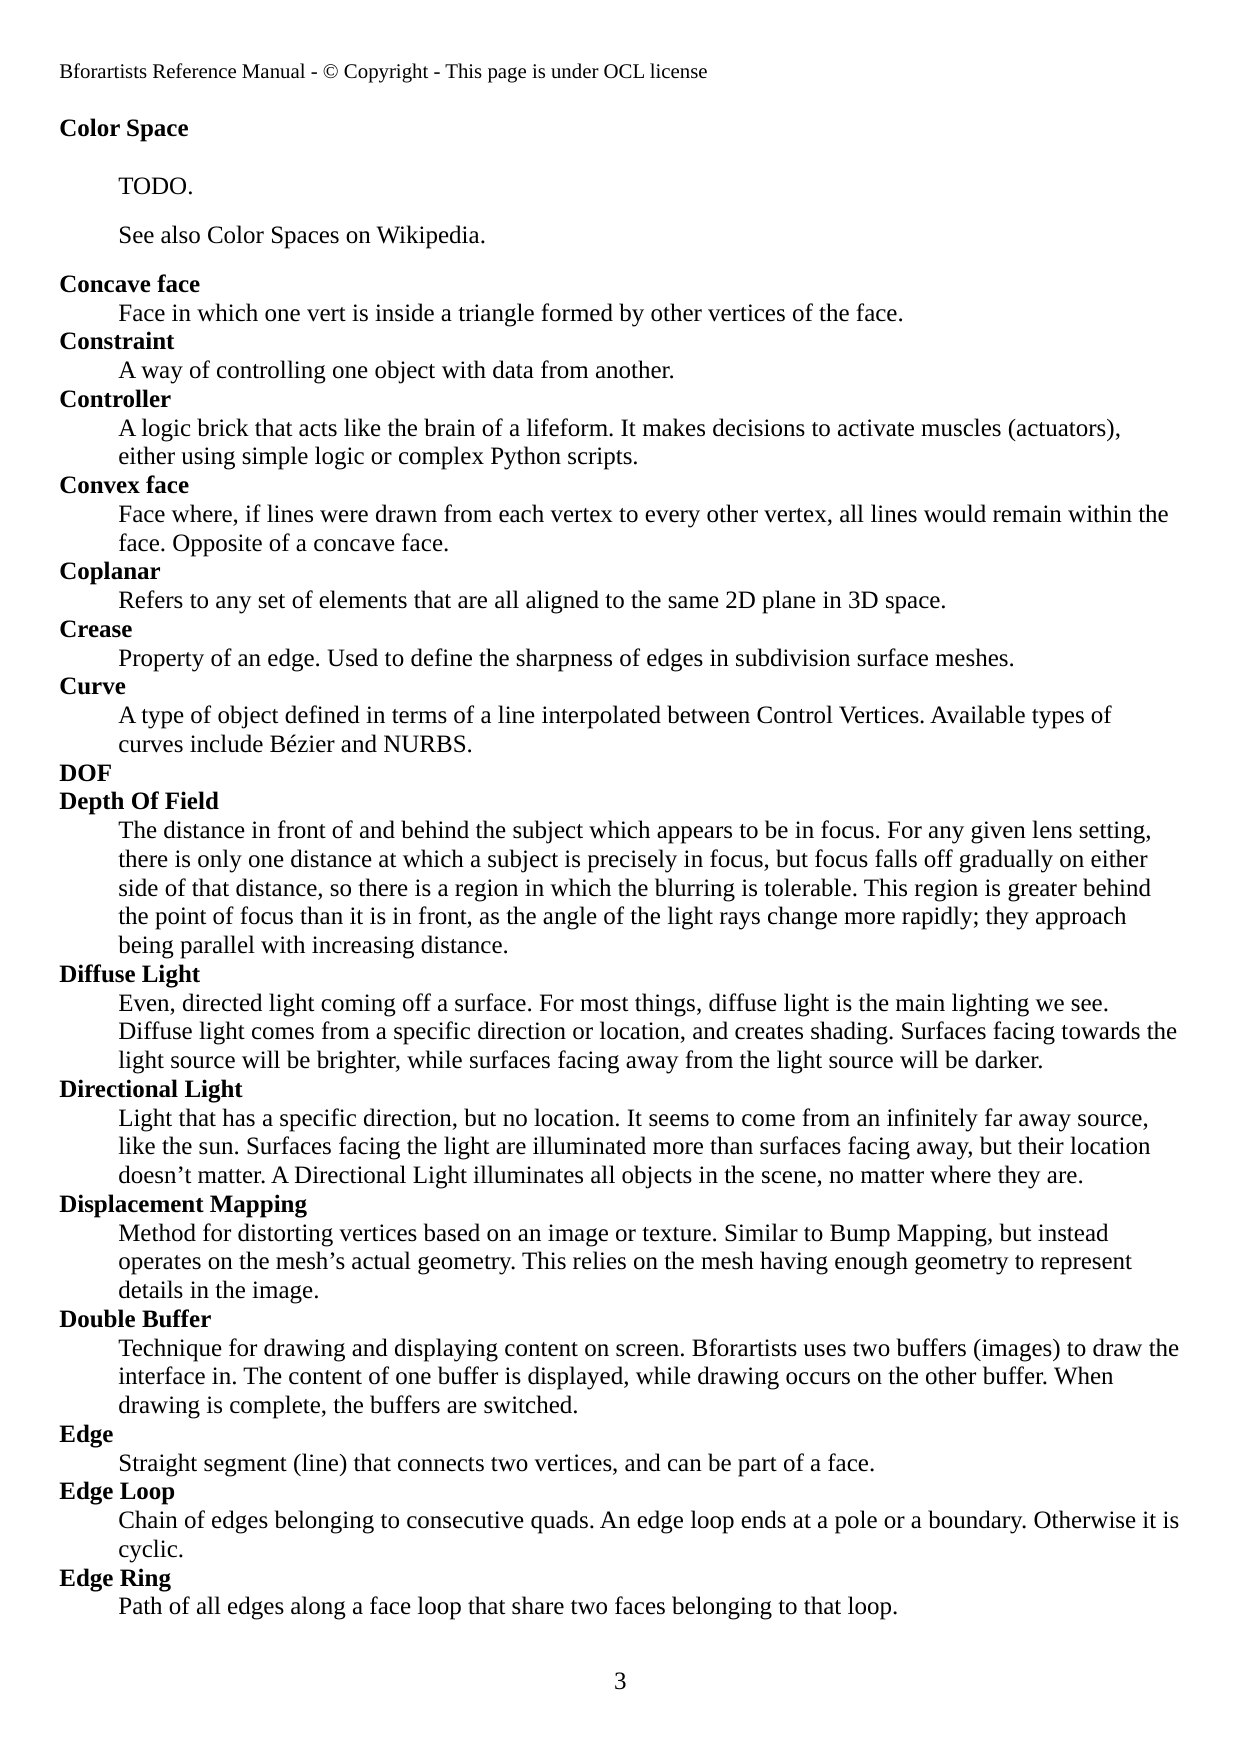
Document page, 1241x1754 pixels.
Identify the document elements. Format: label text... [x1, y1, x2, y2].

list Path of all edges along a face loop that share two faces belonging to that loop. [118, 1591, 1181, 1620]
subtitle Edge Ring [59, 1563, 1181, 1591]
list Refers to any set of elements that are all aligned to the same 2D plane in 3D space. [118, 585, 1181, 614]
subtitle DOF Depth Of Field [59, 758, 1181, 815]
list A type of object defined in terms of a line interpolated between Control Vertices. Available types of curves include Bézier and NURBS. [118, 700, 1181, 758]
subtitle Double Buffer [59, 1304, 1181, 1333]
subtitle Controller [59, 384, 1181, 413]
list Chain of edges belonging to consecutive quads. An edge loop ends at a pole or a boundary. Otherwise it is cyclic. [118, 1505, 1181, 1563]
subtitle Edge [59, 1419, 1181, 1448]
subtitle Edge Loop [59, 1476, 1181, 1505]
subtitle Color Space [59, 113, 1181, 141]
list Straight segment (line) that connects two vertices, and can be part of a face. [118, 1448, 1181, 1476]
list Technique for drawing and displaying content on screen. Bforartists uses two buffers (images) to draw the interface in. The content of one buffer is displayed, while drawing occurs on the other buffer. When drawing is complete, the buffers are switched. [118, 1333, 1181, 1419]
subtitle Directional Light [59, 1074, 1181, 1103]
subtitle Displacement Mapping [59, 1189, 1181, 1218]
subtitle Curve [59, 671, 1181, 700]
list Property of an edge. Used to define the sharpness of edges in subdivision surface meshes. [118, 643, 1181, 671]
list Even, directed light coming off a surface. For most things, diffuse light is the main lighting we see. Diffuse light comes from a specific direction or location, and creates shading. Surfaces facing towards the light source will be brighter, while surfaces facing away from the light source will be darker. [118, 988, 1181, 1074]
list Face in which one vert is inside a triangle formed by other vertices of the face. [118, 298, 1181, 326]
list Light that has a specific direction, but no location. It seems to come from an infinitely far away source, like the sun. Surfaces facing the light are illuminated more than surfaces facing away, but their location doesn’t matter. A Directional Light illuminates all objects in the scene, no matter where they are. [118, 1103, 1181, 1189]
list Face where, if lines were drawn from each vertex to every other vertex, all lines would remain within the face. Opposite of a concave face. [118, 499, 1181, 556]
subtitle Diffuse Light [59, 959, 1181, 988]
subtitle Concave face [59, 269, 1181, 298]
list Method for distorting vertices based on an image or texture. Similar to Bump Mapping, but instead operates on the mesh’s actual geometry. This relies on the mesh having enough geometry to represent details in the image. [118, 1218, 1181, 1304]
list The distance in front of and behind the subject which appears to be in focus. For any given lens setting, there is only one distance at which a subject is precisely in focus, but focus falls off gradually on either side of that distance, so there is a region in which the blurring is tolerable. This region is greater behind the point of focus than it is in front, as the angle of the light rays change more rapidly; they approach being parallel with increasing distance. [118, 815, 1181, 959]
subtitle Coplanar [59, 556, 1181, 585]
list A way of controlling one object with data from another. [118, 355, 1181, 384]
text See also Color Spaces on Wikipedia. [118, 220, 1181, 249]
subtitle Crease [59, 614, 1181, 643]
list A logic brick that acts like the brain of a lifeform. It makes decisions to activate muscles (actuators), either using simple logic or complex Python scripts. [118, 413, 1181, 470]
subtitle Constraint [59, 326, 1181, 355]
subtitle Convex face [59, 470, 1181, 499]
text TODO. [118, 171, 1181, 199]
